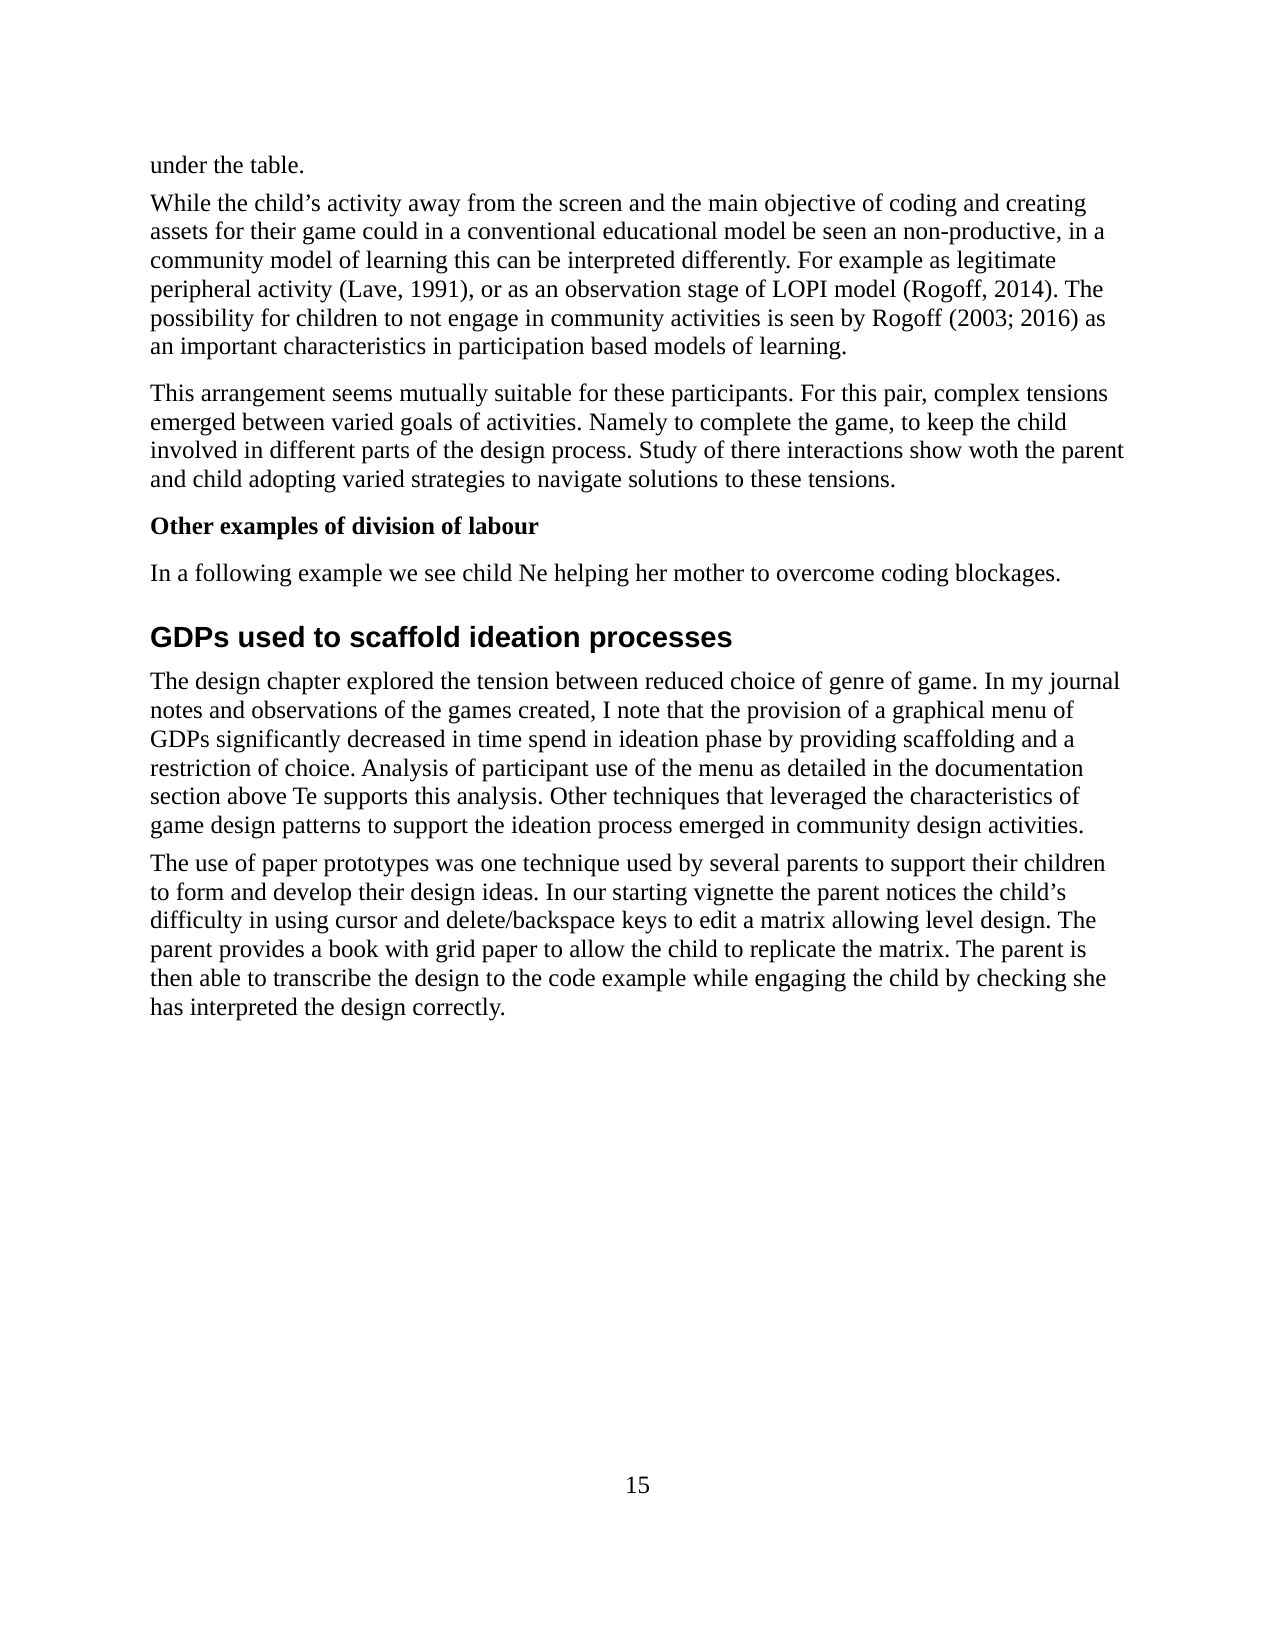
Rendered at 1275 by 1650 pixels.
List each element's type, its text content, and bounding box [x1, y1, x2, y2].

text The use of paper prototypes was one technique used by several parents to support their children to form and develop their design ideas. In our starting vignette the parent notices the child’s difficulty in using cursor and delete/backspace keys to edit a matrix allowing level design. The parent provides a book with grid paper to allow the child to replicate the matrix. The parent is then able to transcribe the design to the code example while engaging the child by checking she has interpreted the design correctly. [150, 848, 1125, 1020]
subtitle GDPs used to scaffold ideation processes [150, 620, 1125, 654]
text under the table. [150, 150, 1125, 179]
text The design chapter explored the tension between reduced choice of genre of game. In my journal notes and observations of the games created, I note that the provision of a graphical menu of GDPs significantly decreased in time spend in ideation phase by providing scaffolding and a restriction of choice. Analysis of participant use of the menu as detailed in the documentation section above Te supports this analysis. Other techniques that leveraged the characteristics of game design patterns to support the ideation process emerged in community design activities. [150, 666, 1125, 839]
text Other examples of division of labour [150, 511, 1125, 540]
text This arrangement seems mutually suitable for these participants. For this pair, complex tensions emerged between varied goals of activities. Namely to complete the game, to keep the child involved in different parts of the design process. Study of there interactions show woth the parent and child adopting varied strategies to navigate solutions to these tensions. [150, 378, 1125, 493]
text While the child’s activity away from the screen and the main objective of coding and creating assets for their game could in a conventional educational model be seen an non-productive, in a community model of learning this can be interpreted differently. For example as legitimate peripheral activity (Lave, 1991), or as an observation stage of LOPI model (Rogoff, 2014). The possibility for children to not engage in community activities is seen by Rogoff (2003; 2016) as an important characteristics in participation based models of learning. [150, 188, 1125, 360]
text In a following example we see child Ne helping her mother to overcome coding blockages. [150, 558, 1125, 586]
